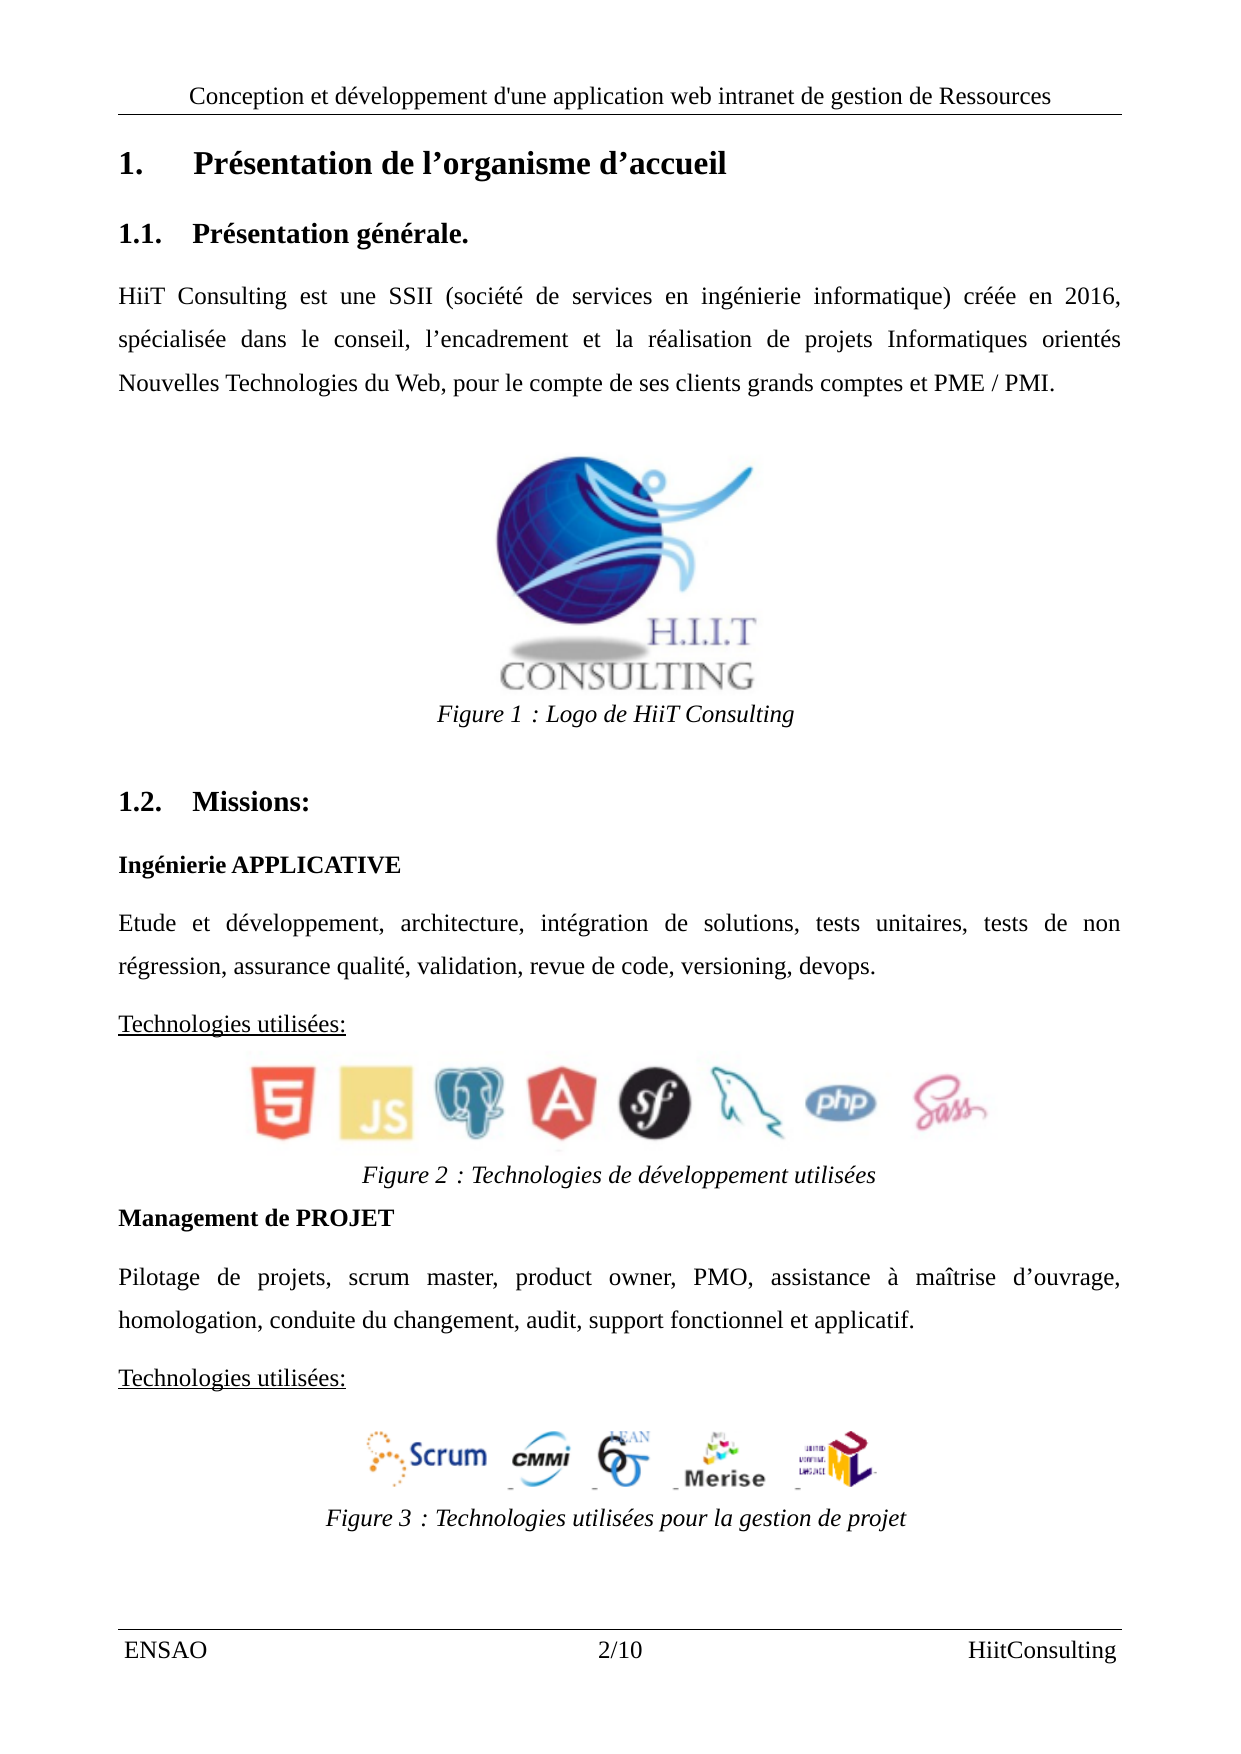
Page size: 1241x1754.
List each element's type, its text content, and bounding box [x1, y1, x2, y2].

text Management de PROJET [118, 1067, 1122, 1232]
text HiiT Consulting est une SSII (société de services en ingénierie informatique) créée en 2016, spécialisée dans le conseil, l’encadrement et la réalisation de projets Informatiques orientés Nouvelles Technologies du Web, pour le compte de ses clients grands comptes et PME / PMI. [118, 281, 1122, 396]
text Pilotage de projets, scrum master, product owner, PMO, assistance à maîtrise d’ouvrage, homologation, conduite du changement, audit, support fonctionnel et applicatif. [118, 1262, 1122, 1333]
picture [341, 1414, 900, 1503]
text 1. Présentation de l’organisme d’accueil [118, 143, 1122, 182]
picture [476, 452, 764, 699]
text Figure 3 : Technologies utilisées pour la gestion de projet [326, 1427, 914, 1531]
text Etude et développement, architecture, intégration de solutions, tests unitaires, tests de non régression, assurance qualité, validation, revue de code, versioning, devops. [118, 908, 1122, 980]
text Ingénierie APPLICATIVE [118, 850, 1122, 879]
text [437, 728, 803, 768]
text Figure 1 : Logo de HiiT Consulting [437, 465, 803, 728]
text 1.2. Missions: [118, 426, 1122, 818]
text Technologies utilisées: [118, 1363, 1122, 1392]
text Technologies utilisées: [118, 1009, 1122, 1038]
text 1.1. Présentation générale. [118, 216, 1122, 249]
text Figure 2 : Technologies de développement utilisées [234, 1161, 1006, 1189]
picture [234, 1046, 1006, 1161]
